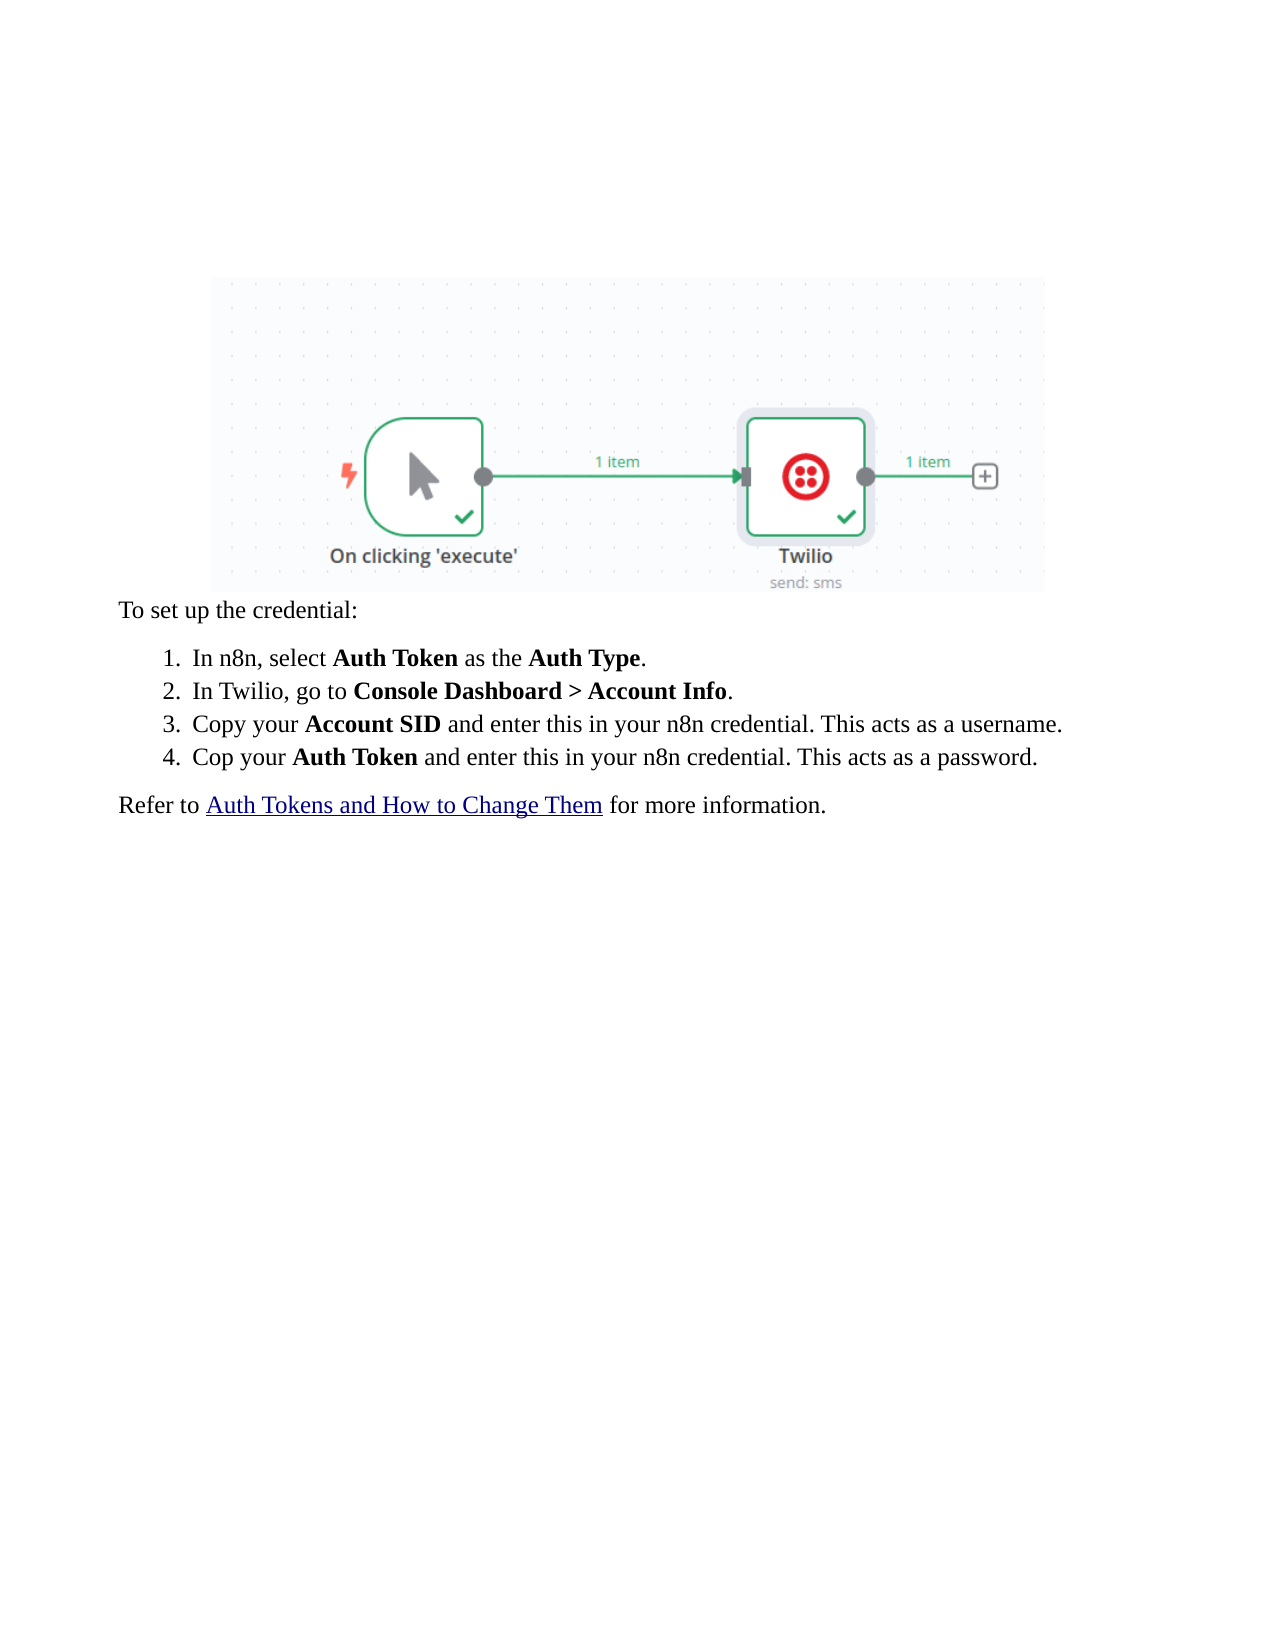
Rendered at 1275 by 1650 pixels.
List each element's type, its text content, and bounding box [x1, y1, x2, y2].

picture [211, 277, 1045, 592]
list Cop your Auth Token and enter this in your n8n credential. This acts as a password. [162, 742, 1157, 771]
text To set up the credential: [118, 261, 1157, 624]
list Copy your Account SID and enter this in your n8n credential. This acts as a username. [162, 709, 1157, 738]
text Refer to Auth Tokens and How to Change Them for more information. [118, 790, 1157, 818]
list In Twilio, go to Console Dashboard > Account Info. [162, 676, 1157, 705]
list In n8n, select Auth Token as the Auth Type. [162, 643, 1157, 672]
